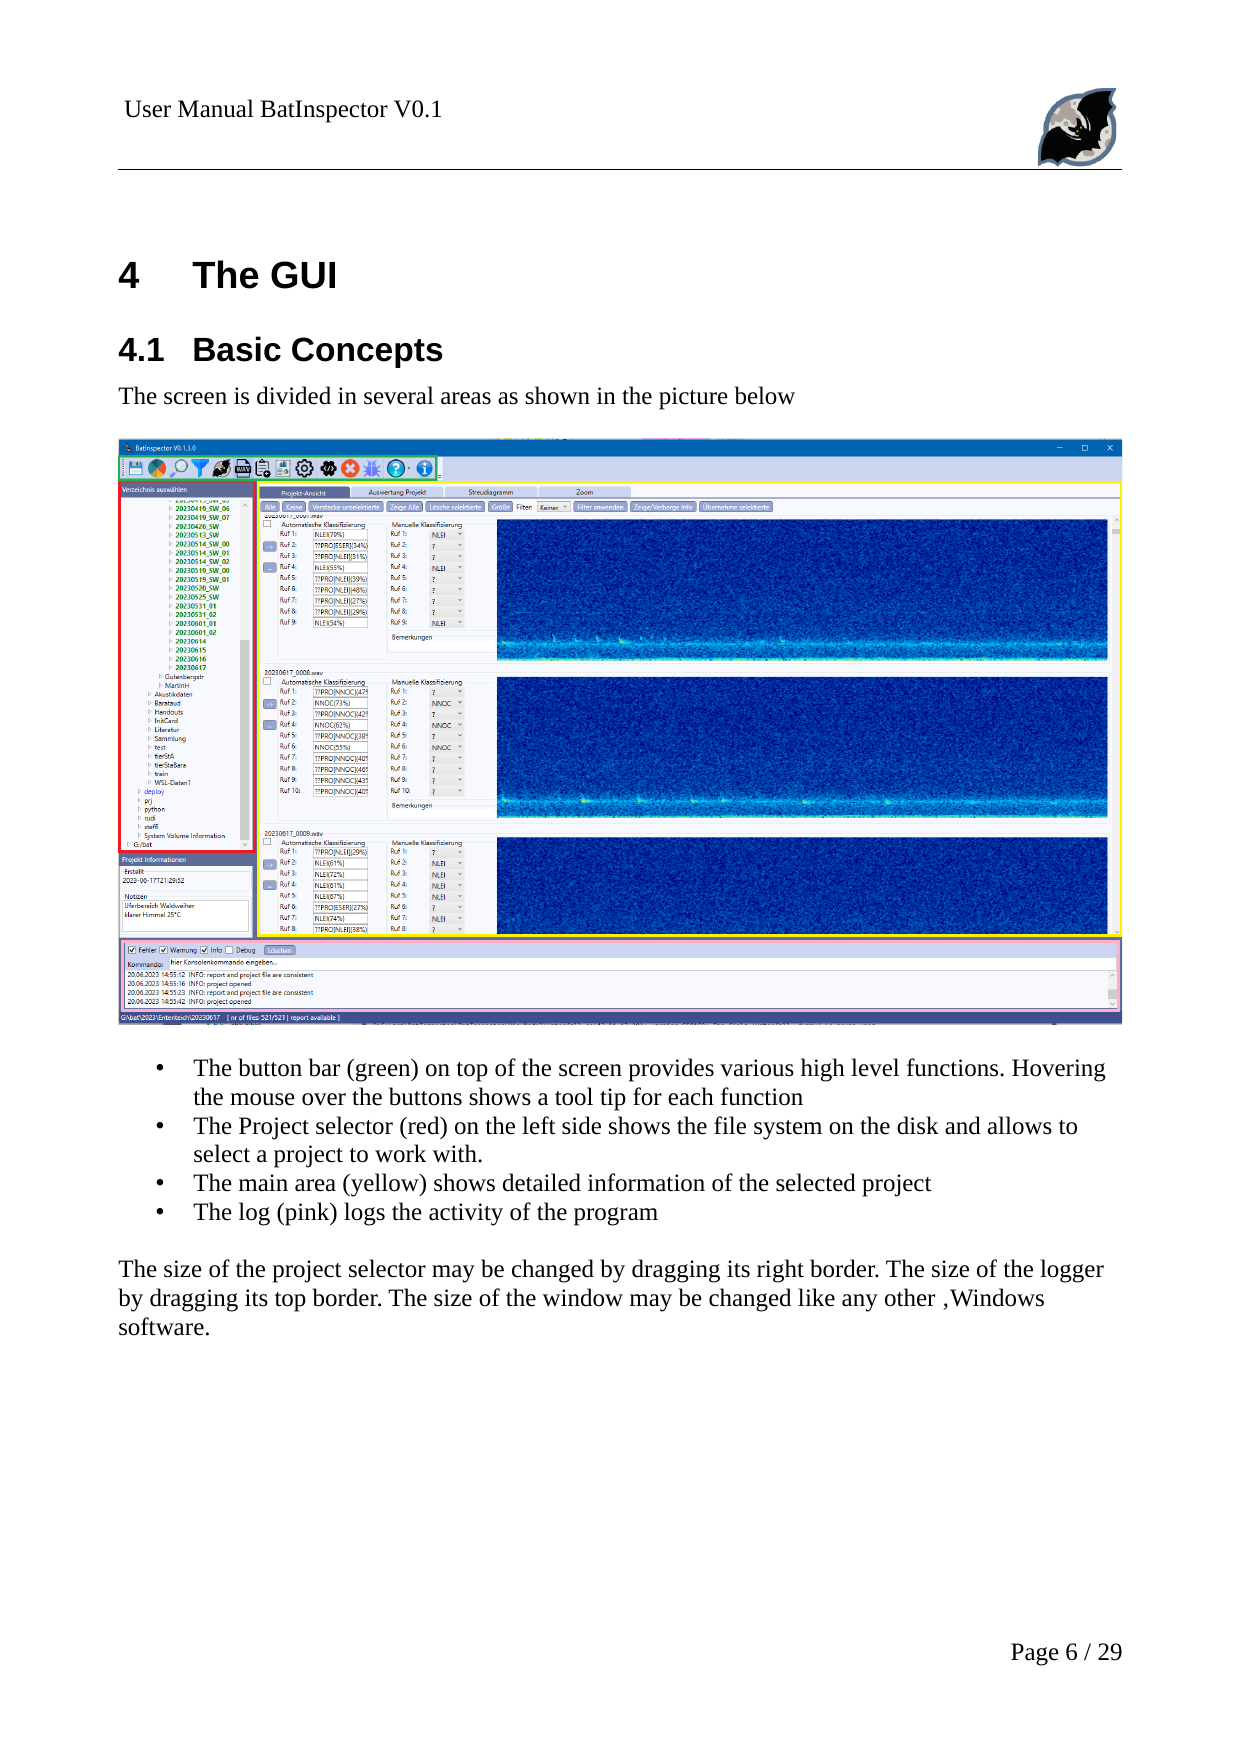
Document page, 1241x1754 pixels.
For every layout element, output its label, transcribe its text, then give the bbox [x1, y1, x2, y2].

text The screen is divided in several areas as shown in the picture below [118, 381, 1122, 410]
subtitle Basic Concepts [118, 330, 1122, 369]
picture [1037, 88, 1117, 167]
text The size of the project selector may be changed by dragging its right border. The size of the logger by dragging its top border. The size of the window may be changed like any other ‚Windows software. [118, 1254, 1122, 1341]
list The log (pink) logs the activity of the program [156, 1197, 1122, 1226]
subtitle The GUI [118, 253, 1122, 297]
list The button bar (green) on top of the screen provides various high level functions. Hovering the mouse over the buttons shows a tool tip for each function [156, 1053, 1122, 1111]
list The main area (yellow) shows detailed information of the selected project [156, 1168, 1122, 1197]
list The Project selector (red) on the left side shows the file system on the disk and allows to select a project to work with. [156, 1111, 1122, 1168]
picture [118, 438, 1123, 1025]
